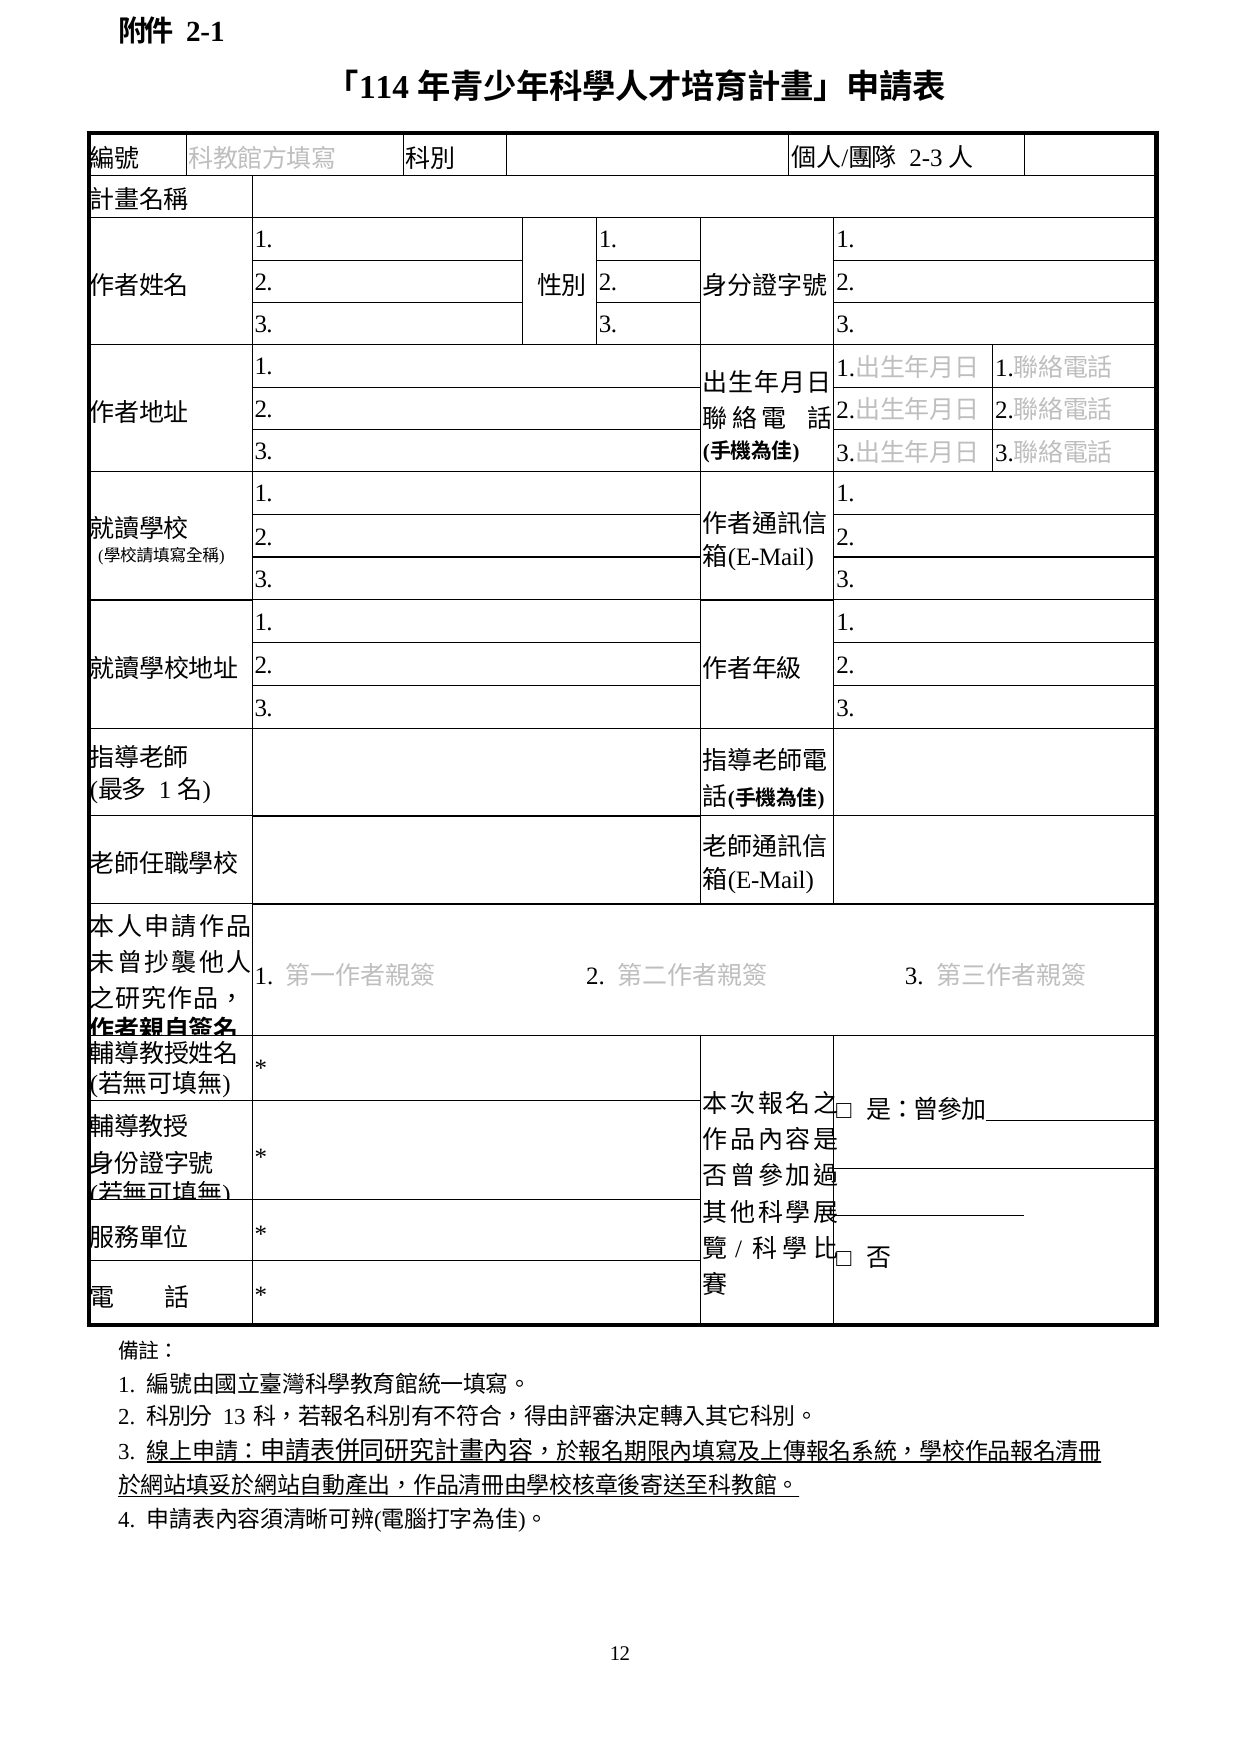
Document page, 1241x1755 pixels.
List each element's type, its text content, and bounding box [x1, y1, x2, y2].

table_cell * [253, 1036, 700, 1100]
table_cell [834, 729, 1154, 815]
table_cell [834, 816, 1154, 903]
table_cell 3. [834, 686, 1154, 728]
table_cell 1. [834, 472, 1154, 513]
table_cell 就讀學校 (學校請填寫全稱) [91, 472, 252, 599]
table_cell 老師通訊信箱(E-Mail) [701, 816, 833, 903]
table_header 科教館方填寫 [187, 135, 403, 175]
table_cell 2. [834, 643, 1154, 685]
table_cell 出生年月日聯絡電 話 (手機為佳) [701, 345, 833, 471]
table_cell 1. [253, 600, 700, 642]
table_cell 1.出生年月日 [834, 345, 992, 387]
text 附件 2-1 [118, 8, 1168, 50]
table_cell 本次報名之作品內容是否曾參加過其他科學展覽/ 科學比 賽 [701, 1036, 833, 1322]
table_cell 3. [253, 558, 700, 599]
table_cell 性別 [523, 218, 596, 344]
table_cell 3.出生年月日 [834, 430, 992, 471]
table_cell 2. [253, 388, 700, 429]
table_cell 指導老師 (最多 1 名) [91, 729, 252, 815]
table_cell 就讀學校地址 [91, 601, 252, 728]
table_cell 1.聯絡電話 [993, 345, 1154, 387]
table_cell 2. [253, 261, 522, 302]
table_cell 老師任職學校 [91, 816, 252, 903]
table_cell 本人申請作品未曾抄襲他人之研究作品， 作者親自簽名 [91, 904, 252, 1034]
table_cell 服務單位 [91, 1200, 252, 1260]
list 科別分 13 科，若報名科別有不符合，得由評審決定轉入其它科別。 [118, 1400, 1168, 1431]
table_cell [253, 817, 700, 903]
table_cell □ 是：曾參加 [834, 1036, 1154, 1167]
table_cell 輔導教授姓名 (若無可填無) [91, 1036, 252, 1100]
table_cell 3. [253, 430, 700, 471]
table_cell 指導老師電話(手機為佳) [701, 729, 833, 815]
table_cell 3. [834, 303, 1154, 344]
table_cell 身分證字號 [701, 218, 833, 344]
table_cell 1. [253, 345, 700, 387]
list 編號由國立臺灣科學教育館統一填寫。 [118, 1366, 1168, 1399]
table_cell □ 否 [834, 1216, 1024, 1322]
table_cell 3. [253, 303, 522, 344]
table_header 個人/團隊 2-3 人 [789, 135, 1024, 175]
table_cell 作者通訊信箱(E-Mail) [701, 472, 833, 599]
table_cell 2. [253, 643, 700, 685]
text 備註： [118, 1334, 1168, 1365]
table_cell 計畫名稱 [91, 176, 252, 217]
table_cell * [253, 1200, 700, 1260]
table_cell 1. [253, 218, 522, 259]
table_header 科別 [404, 135, 506, 175]
table_cell 輔導教授 身份證字號 (若無可填無) [91, 1101, 252, 1199]
table_cell 2.出生年月日 [834, 388, 992, 429]
table_cell 作者年級 [701, 601, 833, 728]
table_cell [834, 1169, 1024, 1215]
table_cell * [253, 1261, 700, 1322]
table_cell 3. [253, 686, 700, 728]
table_cell 1. [834, 218, 1154, 259]
table_header [1025, 135, 1154, 175]
table_cell [253, 729, 700, 815]
table_cell [1024, 1169, 1154, 1322]
table_cell 1. [253, 472, 700, 513]
table_cell 2. [253, 515, 700, 556]
table_cell 作者地址 [91, 345, 252, 471]
table_cell 2. [834, 515, 1154, 556]
table_cell 電 話 [91, 1261, 252, 1322]
table_cell 3.聯絡電話 [993, 430, 1154, 471]
list 申請表內容須清晰可辨(電腦打字為佳)。 [118, 1501, 1168, 1534]
table_cell 3. [597, 303, 700, 344]
table_cell 1. [834, 600, 1154, 642]
table_cell 2.聯絡電話 [993, 388, 1154, 429]
table_cell 1. [597, 218, 700, 259]
table_cell 2. [834, 261, 1154, 302]
table_cell 2. [597, 261, 700, 302]
table_header 編號 [91, 135, 186, 175]
table_header [507, 135, 788, 175]
table_cell * [253, 1101, 700, 1199]
table_cell [253, 176, 1154, 217]
subtitle 「114 年青少年科學人才培育計畫」申請表 [104, 59, 1168, 108]
table_cell 作者姓名 [91, 218, 252, 344]
table_cell 3. [834, 558, 1154, 599]
list 線上申請：申請表併同研究計畫內容，於報名期限內填寫及上傳報名系統，學校作品報名清冊 於網站填妥於網站自動產出，作品清冊由學校核章後寄送至科教館。 [118, 1431, 1110, 1500]
table_cell 1. 第一作者親簽 2. 第二作者親簽 3. 第三作者親簽 [253, 905, 1154, 1034]
